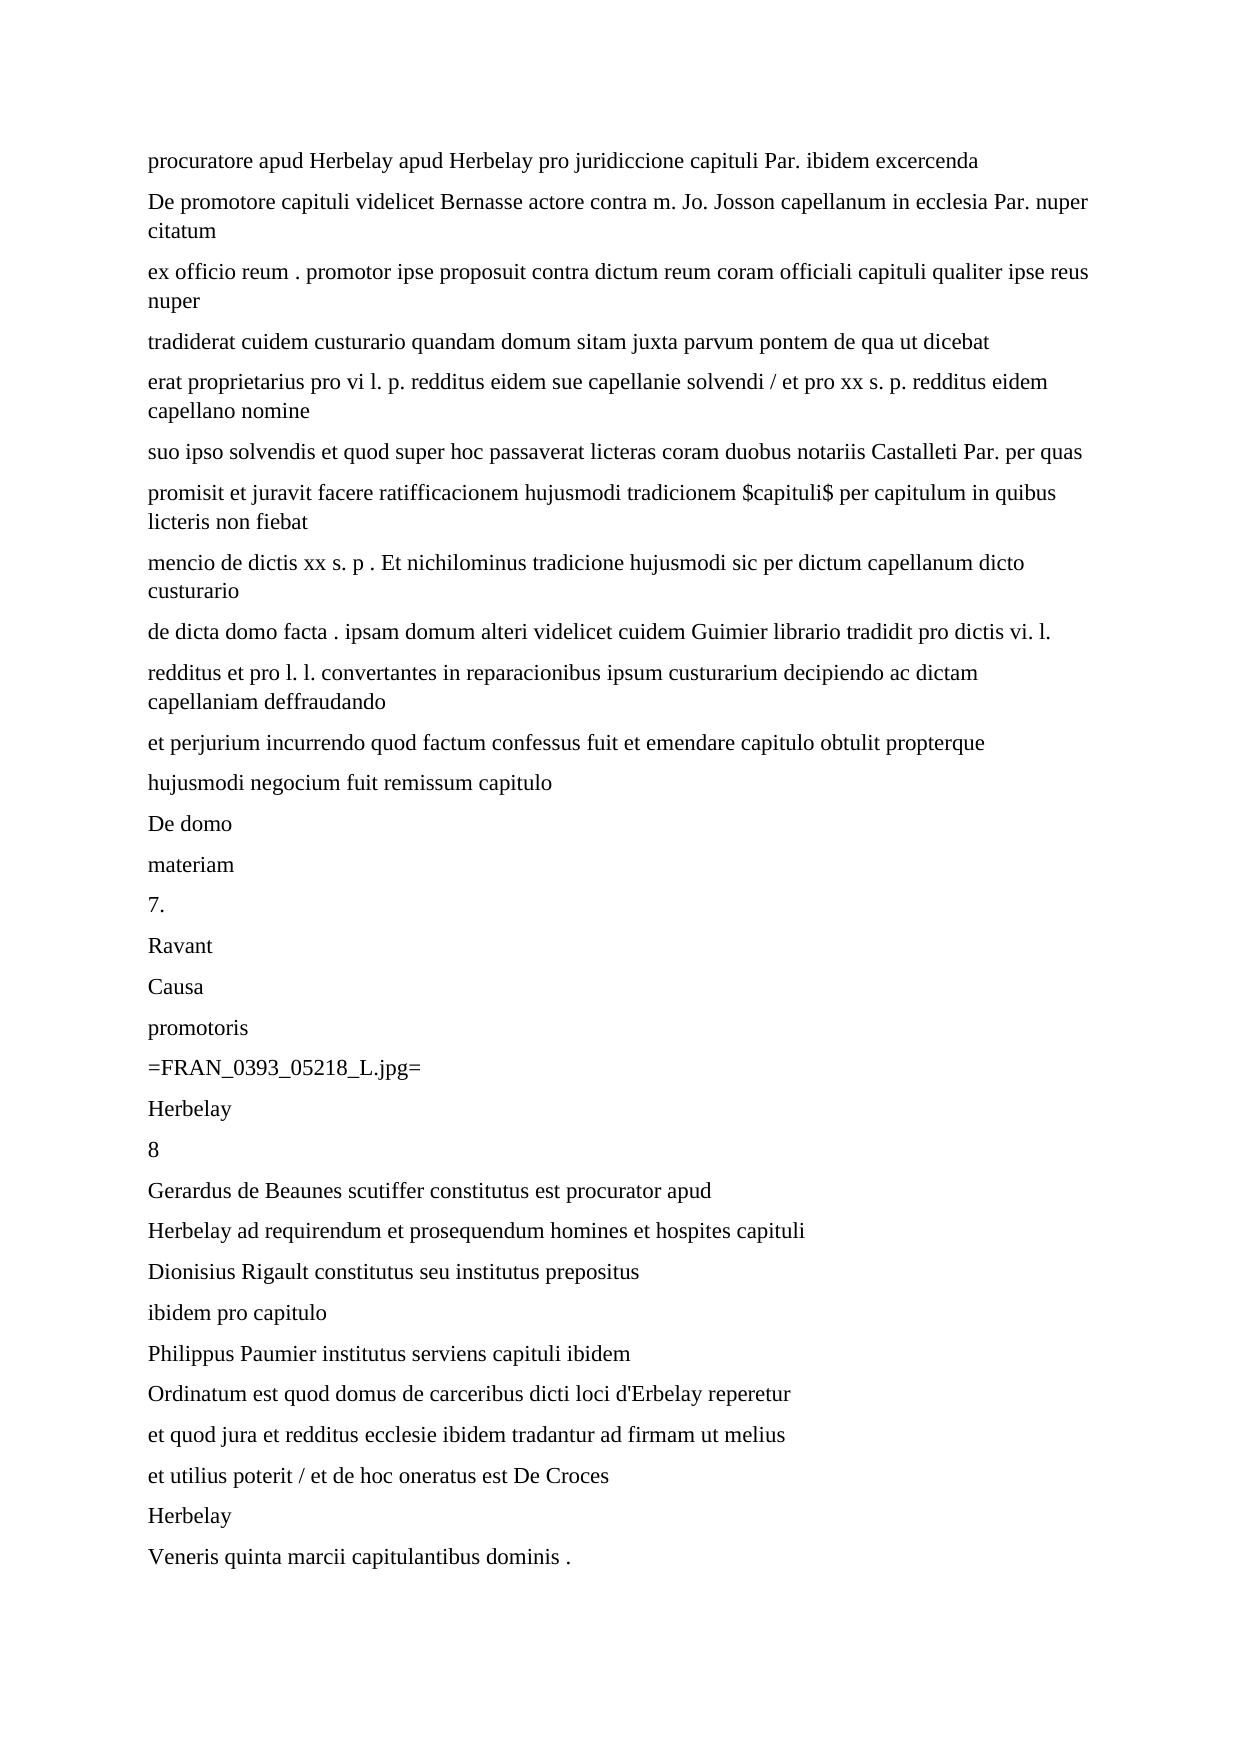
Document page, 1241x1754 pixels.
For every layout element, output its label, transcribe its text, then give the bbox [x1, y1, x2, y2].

text =FRAN_0393_05218_L.jpg= [148, 1054, 1093, 1081]
text ex officio reum . promotor ipse proposuit contra dictum reum coram officiali capituli qualiter ipse reus nuper [148, 258, 1093, 313]
text tradiderat cuidem custurario quandam domum sitam juxta parvum pontem de qua ut dicebat [148, 328, 1093, 354]
text 8 [148, 1136, 1093, 1162]
text mencio de dictis xx s. p . Et nichilominus tradicione hujusmodi sic per dictum capellanum dicto custurario [148, 548, 1093, 604]
text materiam [148, 851, 1093, 877]
text Philippus Paumier institutus serviens capituli ibidem [148, 1339, 1093, 1366]
text Ravant [148, 932, 1093, 959]
text et perjurium incurrendo quod factum confessus fuit et emendare capitulo obtulit propterque [148, 729, 1093, 755]
text redditus et pro l. l. convertantes in reparacionibus ipsum custurarium decipiendo ac dictam capellaniam deffraudando [148, 659, 1093, 714]
text et utilius poterit / et de hoc oneratus est De Croces [148, 1462, 1093, 1488]
text Gerardus de Beaunes scutiffer constitutus est procurator apud [148, 1177, 1093, 1203]
text Herbelay [148, 1502, 1093, 1529]
text Ordinatum est quod domus de carceribus dicti loci d'Erbelay reperetur [148, 1380, 1093, 1407]
text de dicta domo facta . ipsam domum alteri videlicet cuidem Guimier librario tradidit pro dictis vi. l. [148, 618, 1093, 644]
text erat proprietarius pro vi l. p. redditus eidem sue capellanie solvendi / et pro xx s. p. redditus eidem capellano nomine [148, 368, 1093, 424]
text promotoris [148, 1014, 1093, 1040]
text suo ipso solvendis et quod super hoc passaverat licteras coram duobus notariis Castalleti Par. per quas [148, 438, 1093, 464]
text promisit et juravit facere ratifficacionem hujusmodi tradicionem $capituli$ per capitulum in quibus licteris non fiebat [148, 479, 1093, 534]
text De domo [148, 810, 1093, 836]
text ibidem pro capitulo [148, 1299, 1093, 1325]
text hujusmodi negocium fuit remissum capitulo [148, 769, 1093, 796]
text Herbelay ad requirendum et prosequendum homines et hospites capituli [148, 1217, 1093, 1244]
text Dionisius Rigault constitutus seu institutus prepositus [148, 1258, 1093, 1284]
text 7. [148, 892, 1093, 918]
text Veneris quinta marcii capitulantibus dominis . [148, 1543, 1093, 1569]
text Herbelay [148, 1095, 1093, 1122]
text et quod jura et redditus ecclesie ibidem tradantur ad firmam ut melius [148, 1421, 1093, 1447]
text Causa [148, 973, 1093, 999]
text procuratore apud Herbelay apud Herbelay pro juridiccione capituli Par. ibidem excercenda [148, 148, 1093, 174]
text De promotore capituli videlicet Bernasse actore contra m. Jo. Josson capellanum in ecclesia Par. nuper citatum [148, 188, 1093, 244]
